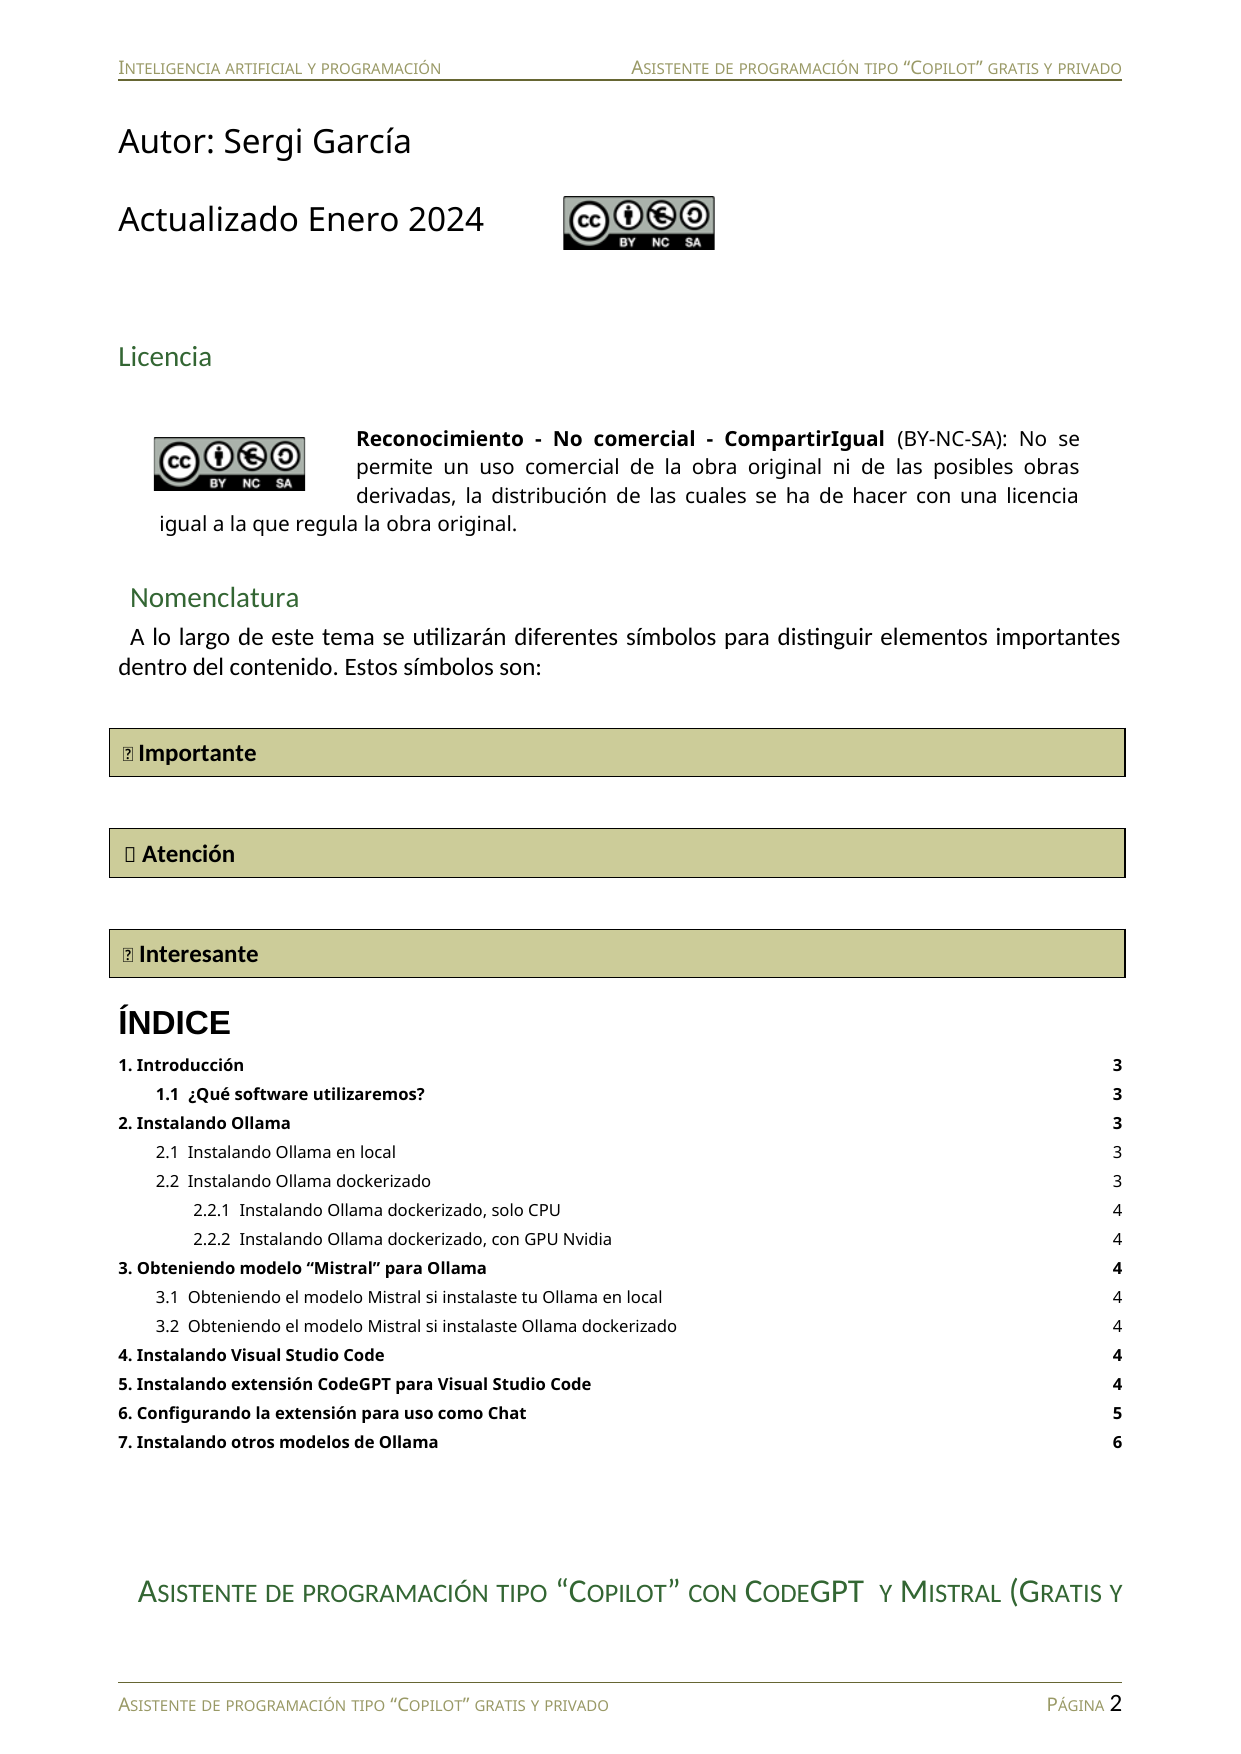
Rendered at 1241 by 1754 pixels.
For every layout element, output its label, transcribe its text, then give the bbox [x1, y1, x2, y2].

text ÍNDICE [118, 1003, 1122, 1041]
text 6. Configurando la extensión para uso como Chat 5 [118, 1401, 1122, 1424]
text Actualizado Enero 2024 [118, 196, 563, 241]
text [715, 196, 1122, 241]
text 2. Instalando Ollama 3 [118, 1112, 1122, 1134]
text 2.2.2 Instalando Ollama dockerizado, con GPU Nvidia 4 [193, 1228, 1122, 1250]
text Reconocimiento - No comercial - CompartirIgual (BY-NC-SA): No se permite un uso comercial de la obra original ni de las posibles obras derivadas, la distribución de las cuales se ha de hacer con una licencia igual a la que regula la obra original. [159, 424, 1080, 538]
text 3.2 Obteniendo el modelo Mistral si instalaste Ollama dockerizado 4 [156, 1314, 1122, 1337]
text 3. Obteniendo modelo “Mistral” para Ollama 4 [118, 1257, 1122, 1279]
text 5. Instalando extensión CodeGPT para Visual Studio Code 4 [118, 1372, 1122, 1395]
text Autor: Sergi García [118, 118, 1122, 163]
text ❕ Atención [110, 829, 1124, 877]
text 1.1 ¿Qué software utilizaremos? 3 [156, 1083, 1122, 1106]
text 2.2.1 Instalando Ollama dockerizado, solo CPU 4 [193, 1199, 1122, 1221]
text 📖 Importante [110, 729, 1124, 776]
text 1. Introducción 3 [118, 1054, 1122, 1077]
text Licencia [118, 338, 1122, 374]
text 2.1 Instalando Ollama en local 3 [156, 1141, 1122, 1163]
text 4. Instalando Visual Studio Code 4 [118, 1343, 1122, 1366]
picture [563, 196, 715, 250]
picture [153, 437, 306, 491]
text 💬 Interesante [110, 930, 1124, 977]
text 2.2 Instalando Ollama dockerizado 3 [156, 1170, 1122, 1192]
text Nomenclatura [118, 579, 1122, 614]
text Asistente de programación tipo “Copilot” con CodeGPT y Mistral (Gratis y [118, 1570, 1122, 1611]
text 7. Instalando otros modelos de Ollama 6 [118, 1430, 1122, 1453]
text 3.1 Obteniendo el modelo Mistral si instalaste tu Ollama en local 4 [156, 1286, 1122, 1308]
text A lo largo de este tema se utilizarán diferentes símbolos para distinguir elementos importantes dentro del contenido. Estos símbolos son: [118, 621, 1122, 682]
